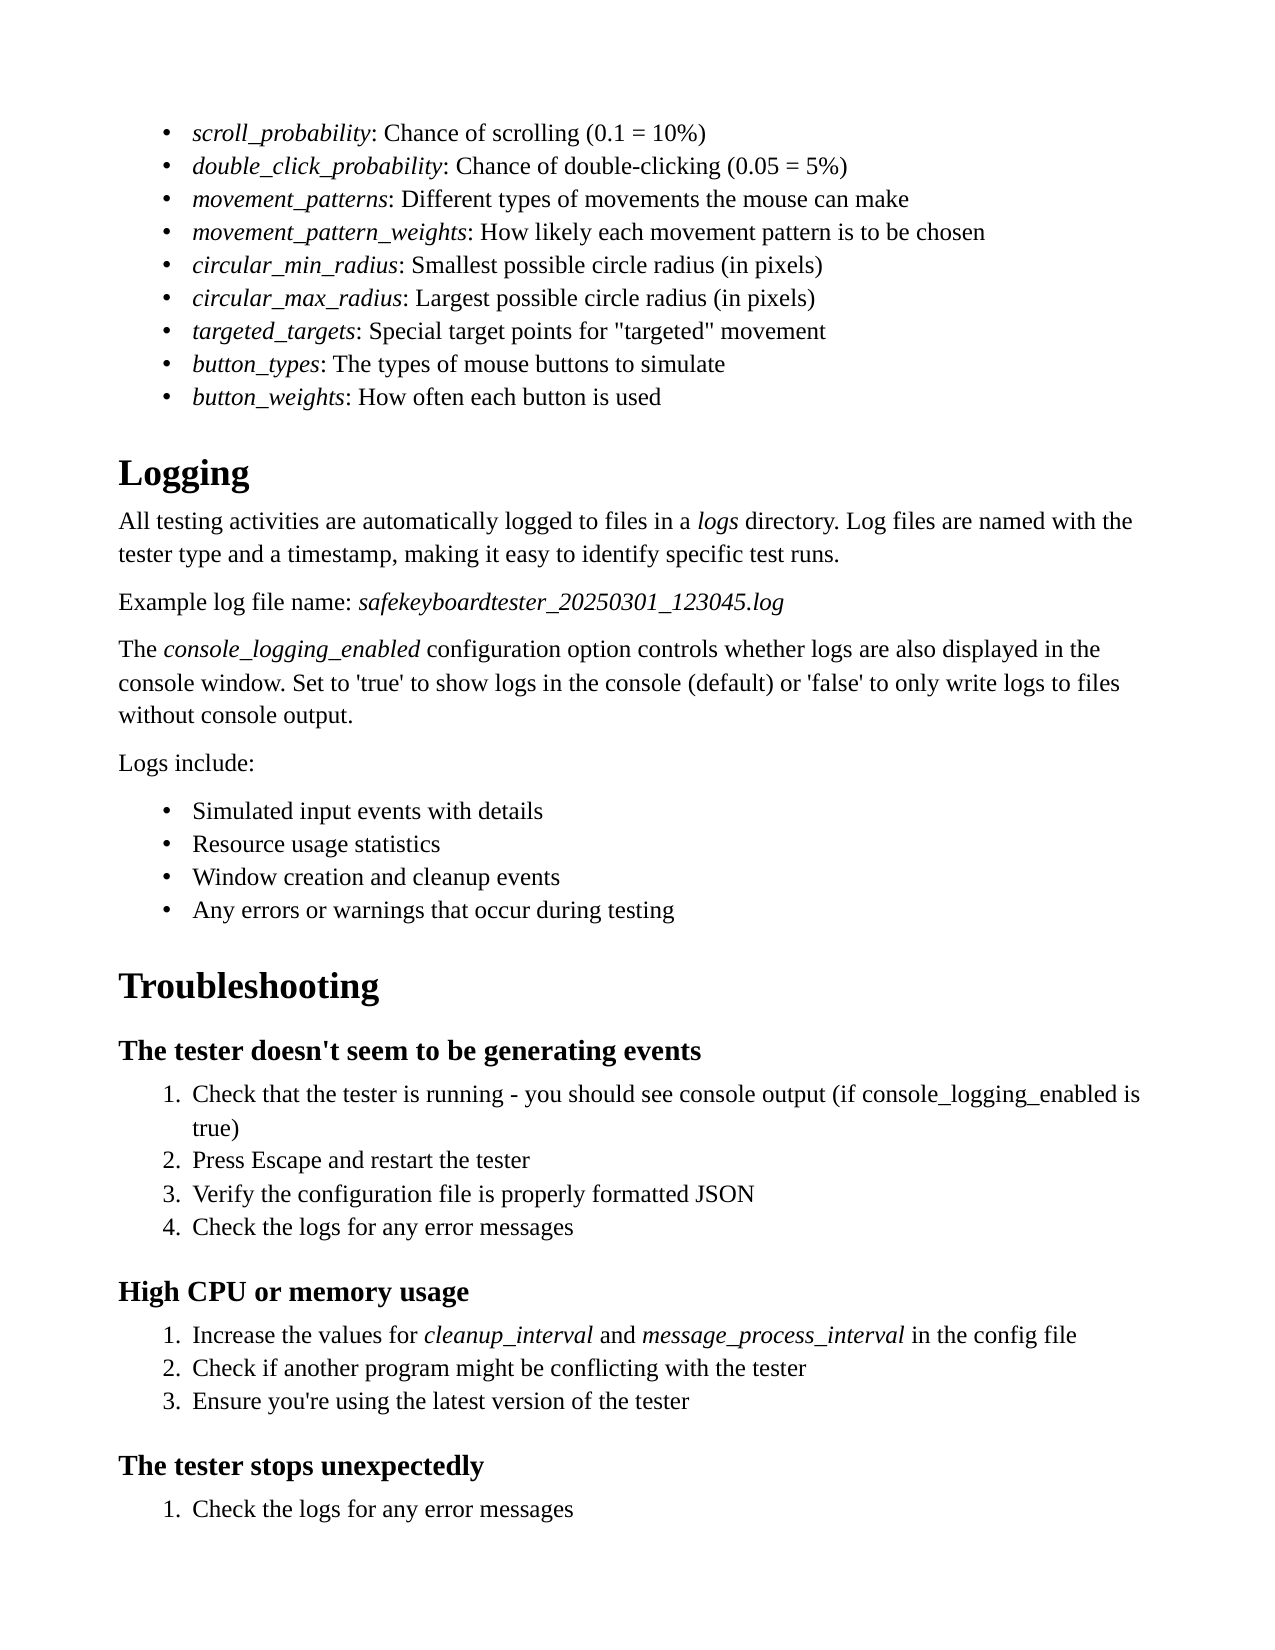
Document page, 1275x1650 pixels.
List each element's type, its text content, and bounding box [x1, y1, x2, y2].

text All testing activities are automatically logged to files in a logs directory. Log files are named with the tester type and a timestamp, making it easy to identify specific test runs. [118, 506, 1157, 568]
list movement_pattern_weights: How likely each movement pattern is to be chosen [162, 217, 1157, 246]
subtitle High CPU or memory usage [118, 1274, 1157, 1307]
subtitle Logging [118, 451, 1157, 494]
list targeted_targets: Special target points for "targeted" movement [162, 316, 1157, 345]
list circular_min_radius: Smallest possible circle radius (in pixels) [162, 250, 1157, 279]
list Ensure you're using the latest version of the tester [162, 1386, 1157, 1415]
subtitle The tester stops unexpectedly [118, 1448, 1157, 1482]
subtitle The tester doesn't seem to be generating events [118, 1033, 1157, 1067]
list Simulated input events with details [162, 796, 1157, 824]
list Verify the configuration file is properly formatted JSON [162, 1179, 1157, 1207]
list Check the logs for any error messages [162, 1494, 1157, 1523]
list Check if another program might be conflicting with the tester [162, 1353, 1157, 1382]
list Press Escape and restart the tester [162, 1146, 1157, 1174]
list Window creation and cleanup events [162, 862, 1157, 891]
list scroll_probability: Chance of scrolling (0.1 = 10%) [162, 118, 1157, 147]
list button_weights: How often each button is used [162, 382, 1157, 411]
list button_types: The types of mouse buttons to simulate [162, 349, 1157, 378]
list Increase the values for cleanup_interval and message_process_interval in the config file [162, 1320, 1157, 1349]
text The console_logging_enabled configuration option controls whether logs are also displayed in the console window. Set to 'true' to show logs in the console (default) or 'false' to only write logs to files without console output. [118, 634, 1157, 729]
list Resource usage statistics [162, 829, 1157, 858]
subtitle Troubleshooting [118, 963, 1157, 1006]
list Any errors or warnings that occur during testing [162, 895, 1157, 924]
list Check the logs for any error messages [162, 1212, 1157, 1240]
text Logs include: [118, 748, 1157, 777]
list double_click_probability: Chance of double-clicking (0.05 = 5%) [162, 151, 1157, 180]
list Check that the tester is running - you should see console output (if console_logging_enabled is true) [162, 1079, 1157, 1141]
text Example log file name: safekeyboardtester_20250301_123045.log [118, 587, 1157, 616]
list movement_patterns: Different types of movements the mouse can make [162, 184, 1157, 213]
list circular_max_radius: Largest possible circle radius (in pixels) [162, 283, 1157, 312]
